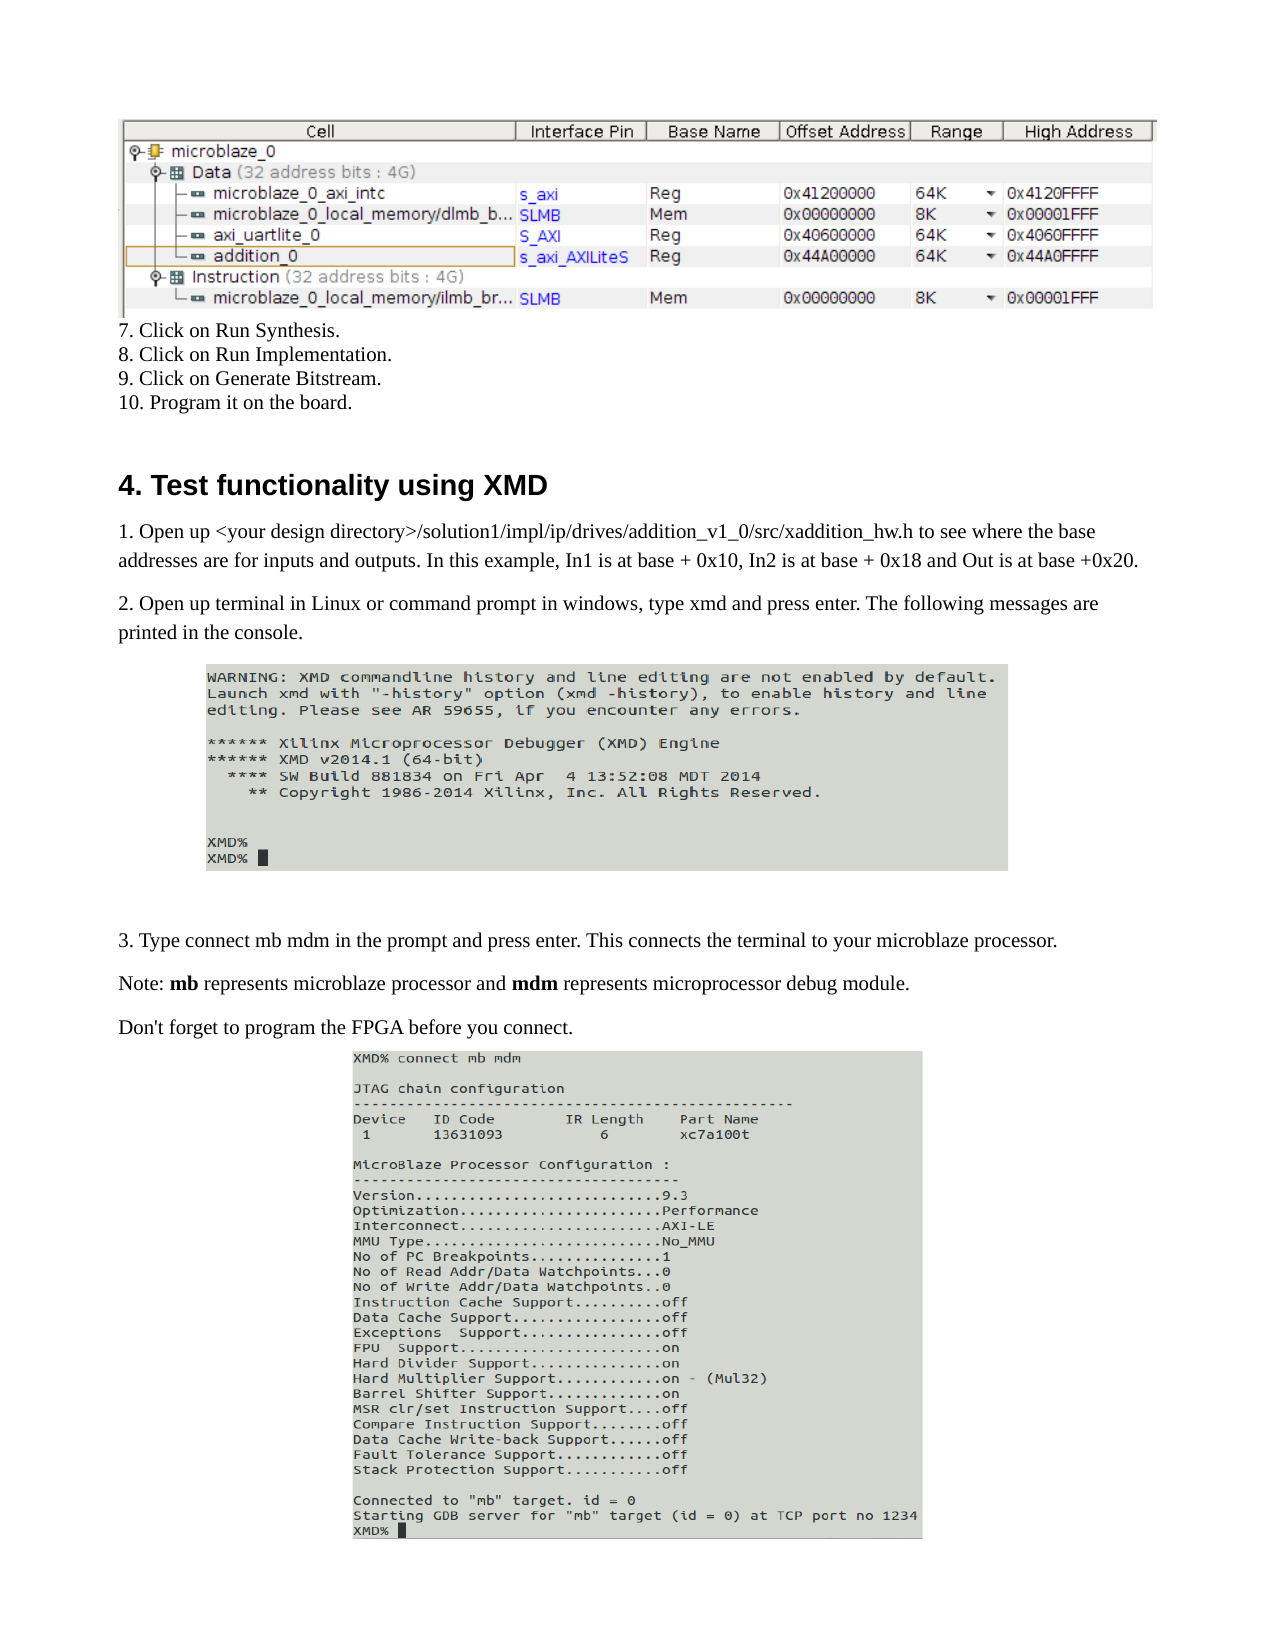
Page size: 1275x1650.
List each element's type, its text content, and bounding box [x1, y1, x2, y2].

text 7. Click on Run Synthesis. [118, 318, 1157, 342]
text 9. Click on Generate Bitstream. [118, 366, 1157, 390]
text 8. Click on Run Implementation. [118, 342, 1157, 366]
text Don't forget to program the FPGA before you connect. [118, 1015, 1157, 1039]
text 2. Open up terminal in Linux or command prompt in windows, type xmd and press enter. The following messages are printed in the console. [118, 591, 1157, 644]
subtitle 4. Test functionality using XMD [118, 468, 1157, 502]
text 3. Type connect mb mdm in the prompt and press enter. This connects the terminal to your microblaze processor. [118, 860, 1157, 952]
text 10. Program it on the board. [118, 390, 1157, 414]
text 1. Open up <your design directory>/solution1/impl/ip/drives/addition_v1_0/src/xaddition_hw.h to see where the base addresses are for inputs and outputs. In this example, In1 is at base + 0x10, In2 is at base + 0x18 and Out is at base +0x20. [118, 519, 1157, 572]
text Note: mb represents microblaze processor and mdm represents microprocessor debug module. [118, 971, 1157, 995]
